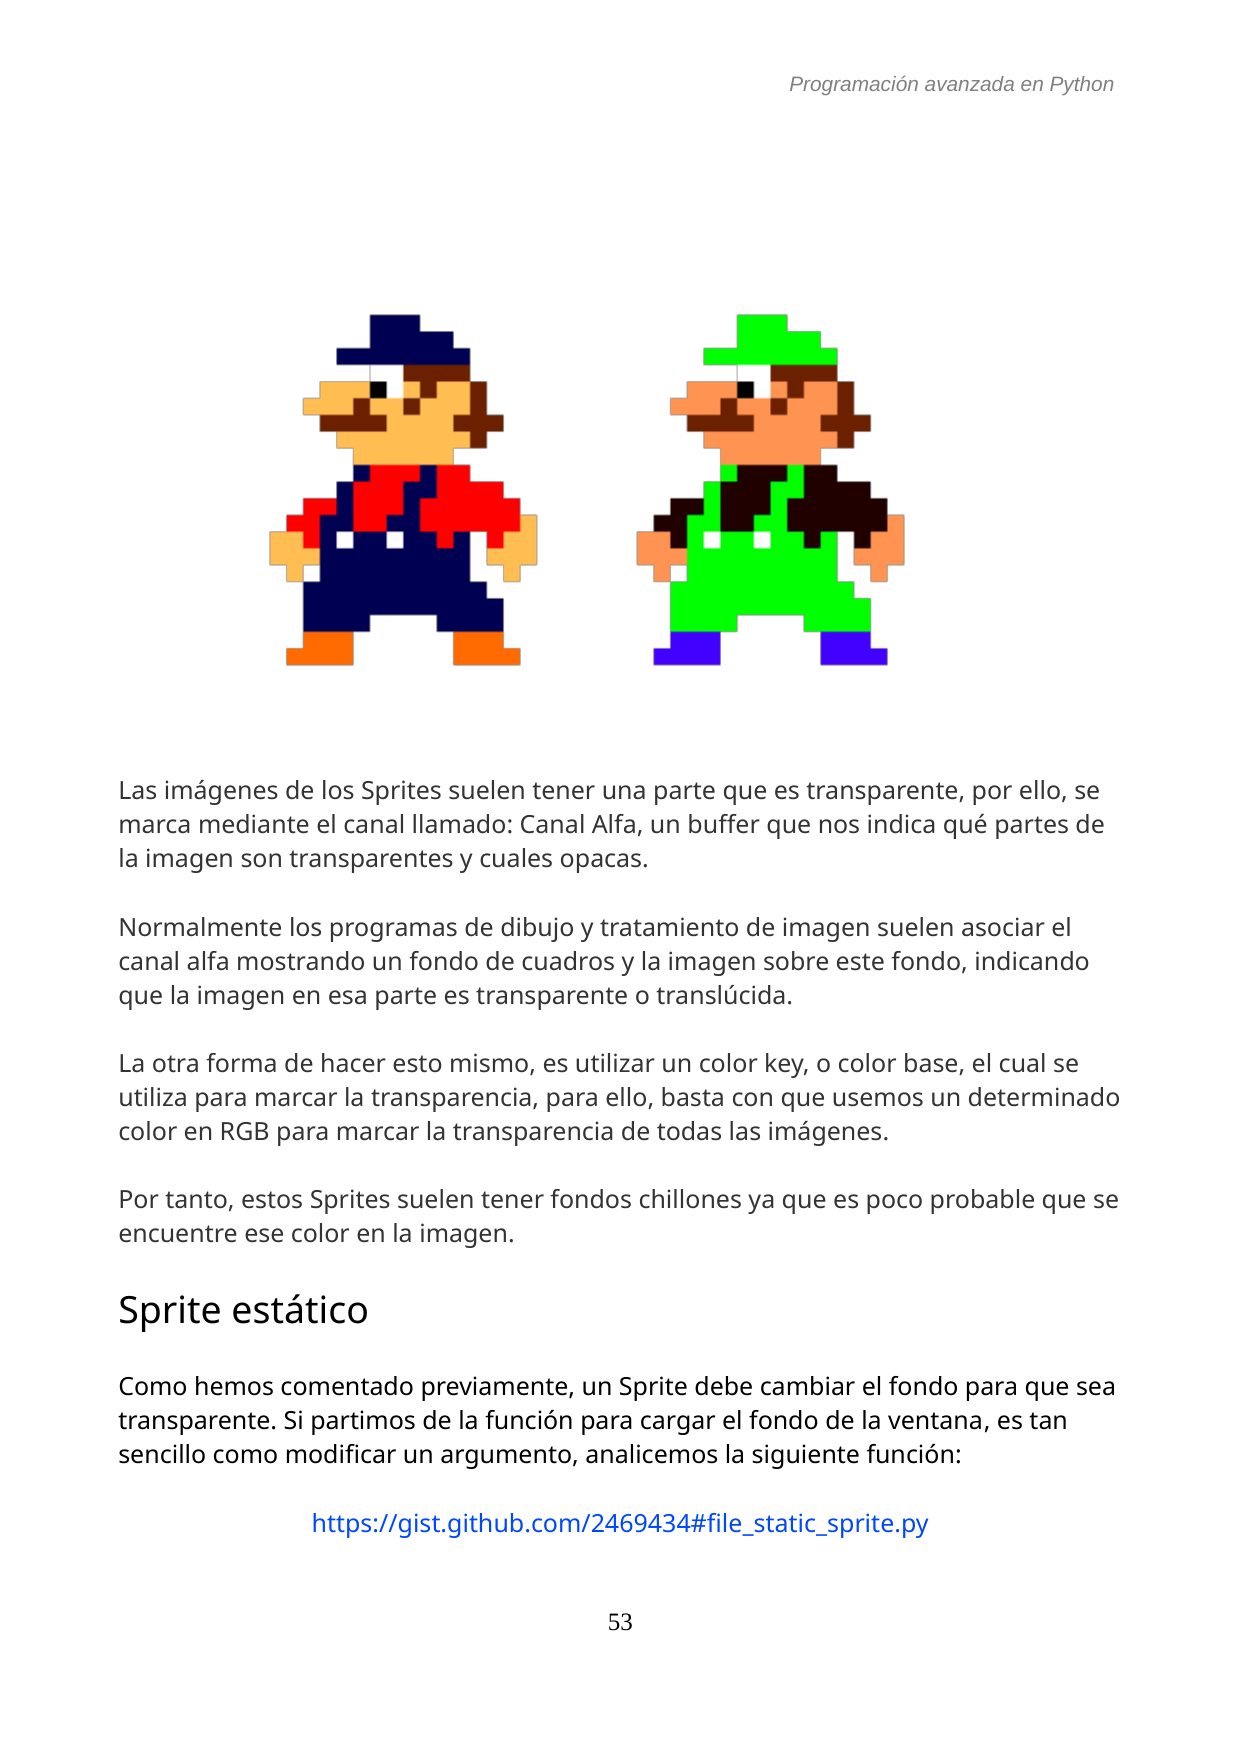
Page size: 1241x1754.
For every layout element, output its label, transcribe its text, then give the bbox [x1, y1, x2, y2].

text Las imágenes de los Sprites suelen tener una parte que es transparente, por ello, se marca mediante el canal llamado: Canal Alfa, un buffer que nos indica qué partes de la imagen son transparentes y cuales opacas. [118, 773, 1122, 875]
text Como hemos comentado previamente, un Sprite debe cambiar el fondo para que sea transparente. Si partimos de la función para cargar el fondo de la ventana, es tan sencillo como modificar un argumento, analicemos la siguiente función: [118, 1369, 1122, 1471]
picture [237, 282, 938, 699]
text Normalmente los programas de dibujo y tratamiento de imagen suelen asociar el canal alfa mostrando un fondo de cuadros y la imagen sobre este fondo, indicando que la imagen en esa parte es transparente o translúcida. [118, 909, 1122, 1011]
text La otra forma de hacer esto mismo, es utilizar un color key, o color base, el cual se utiliza para marcar la transparencia, para ello, basta con que usemos un determinado color en RGB para marcar la transparencia de todas las imágenes. [118, 1045, 1122, 1148]
text Sprite estático [118, 1284, 1122, 1335]
text https://gist.github.com/2469434#file_static_sprite.py [118, 1505, 1122, 1539]
text Por tanto, estos Sprites suelen tener fondos chillones ya que es poco probable que se encuentre ese color en la imagen. [118, 1182, 1122, 1250]
